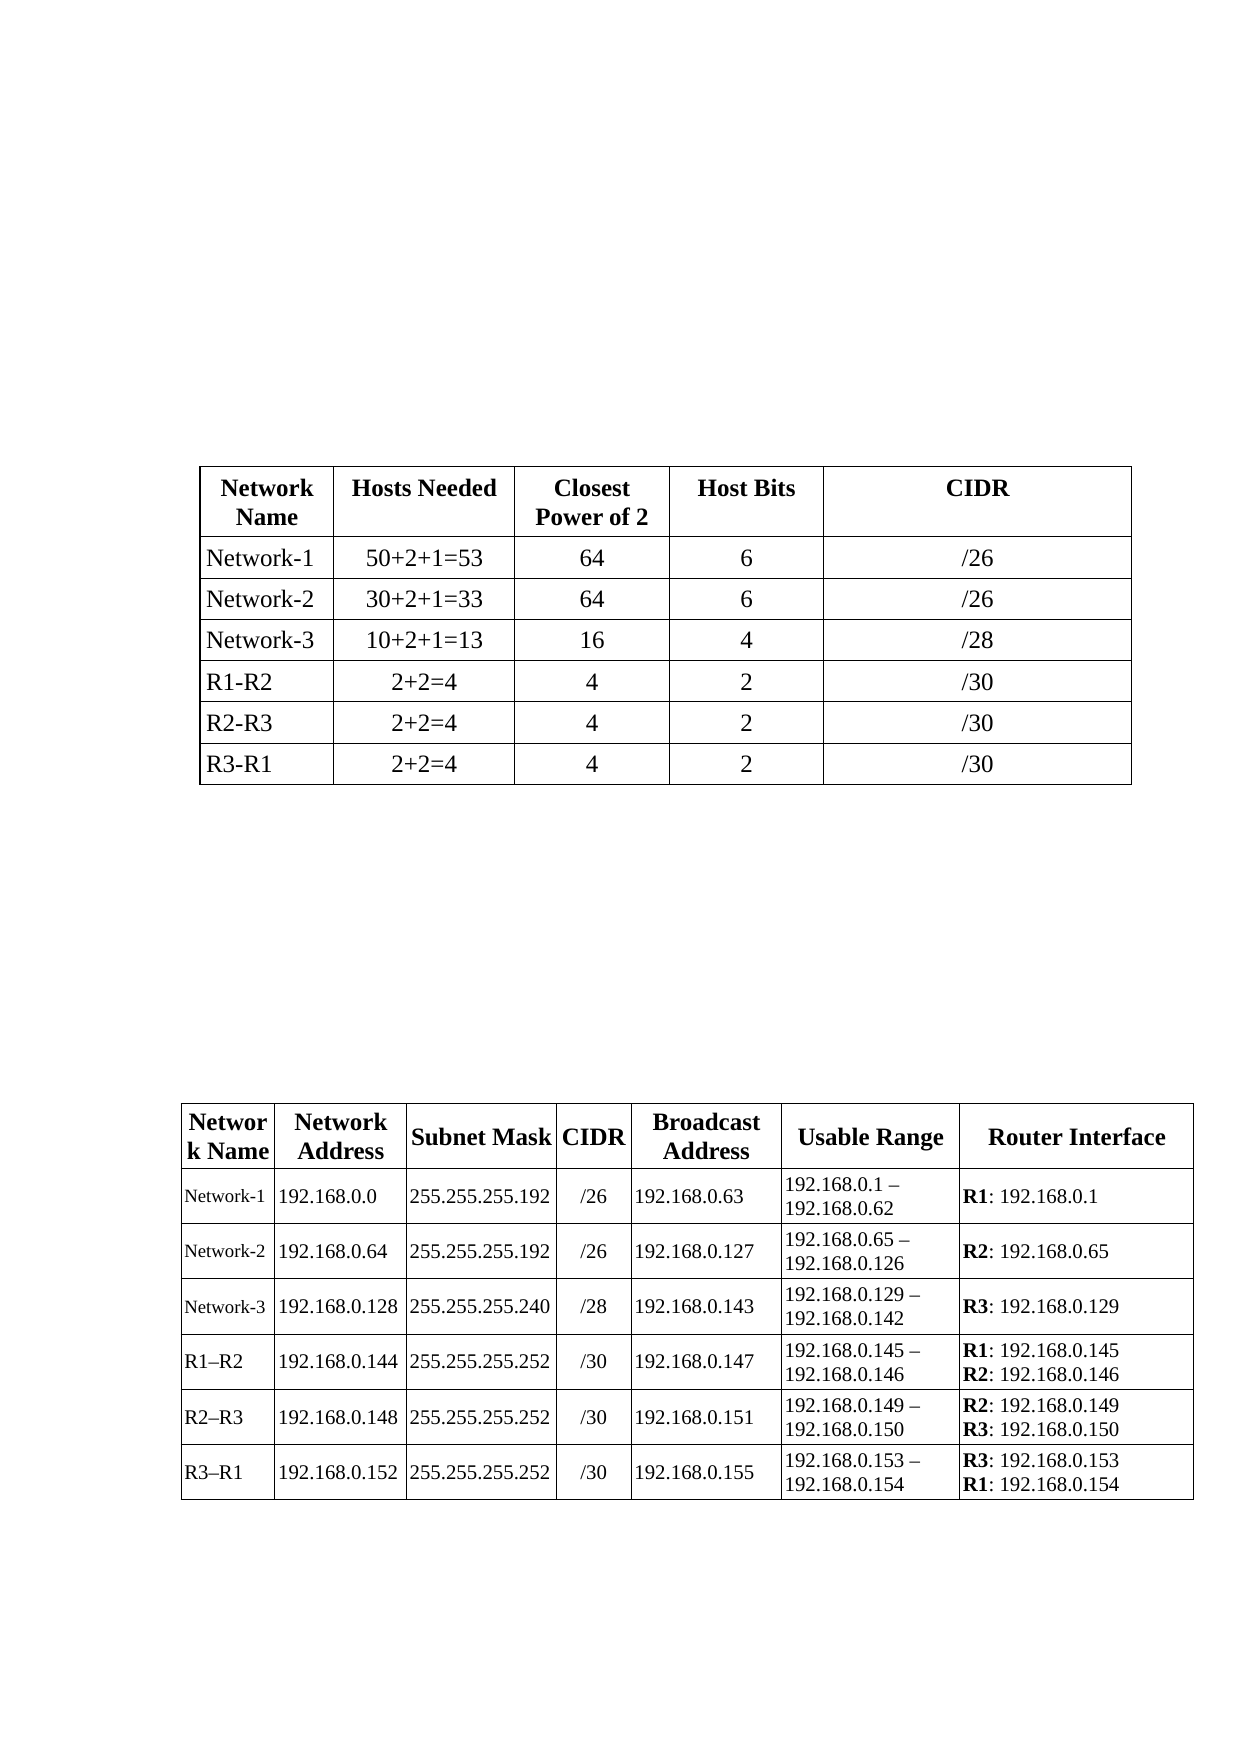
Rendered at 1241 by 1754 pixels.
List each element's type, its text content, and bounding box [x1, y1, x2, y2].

table_header Broadcast Address [632, 1104, 781, 1168]
table_cell R2-R3 [201, 702, 333, 742]
table_cell 2+2=4 [334, 744, 514, 784]
table_header Subnet Mask [407, 1104, 556, 1168]
table_header CIDR [824, 467, 1131, 536]
table_header Host Bits [670, 467, 823, 536]
table_cell /28 [557, 1279, 631, 1333]
table_cell /26 [557, 1224, 631, 1278]
table_cell 192.168.0.148 [275, 1390, 406, 1444]
table_cell R3-R1 [201, 744, 333, 784]
table_cell 192.168.0.144 [275, 1335, 406, 1389]
table_cell /30 [557, 1445, 631, 1499]
table_cell R1: 192.168.0.145 R2: 192.168.0.146 [960, 1335, 1193, 1389]
table_cell /30 [557, 1335, 631, 1389]
table_cell 255.255.255.192 [407, 1224, 556, 1278]
table_cell Network-3 [182, 1279, 274, 1333]
table_cell R2: 192.168.0.65 [960, 1224, 1193, 1278]
table_cell 192.168.0.145 – 192.168.0.146 [782, 1335, 959, 1389]
table_cell 2+2=4 [334, 661, 514, 701]
table_cell 2 [670, 661, 823, 701]
table_cell 192.168.0.127 [632, 1224, 781, 1278]
table_header Usable Range [782, 1104, 959, 1168]
table_cell /30 [824, 702, 1131, 742]
table_header Closest Power of 2 [515, 467, 669, 536]
table_cell 255.255.255.252 [407, 1335, 556, 1389]
table_cell 255.255.255.240 [407, 1279, 556, 1333]
table_cell 192.168.0.129 – 192.168.0.142 [782, 1279, 959, 1333]
table_cell 192.168.0.128 [275, 1279, 406, 1333]
table_cell /26 [824, 579, 1131, 619]
table_cell 192.168.0.153 – 192.168.0.154 [782, 1445, 959, 1499]
table_cell 192.168.0.149 – 192.168.0.150 [782, 1390, 959, 1444]
table_cell 192.168.0.151 [632, 1390, 781, 1444]
table_header Router Interface [960, 1104, 1193, 1168]
table_cell 192.168.0.143 [632, 1279, 781, 1333]
table_cell R1: 192.168.0.1 [960, 1169, 1193, 1223]
table_cell /26 [824, 537, 1131, 577]
table_cell 255.255.255.252 [407, 1390, 556, 1444]
table_cell 6 [670, 537, 823, 577]
table_cell /30 [824, 661, 1131, 701]
table_header Network Name [182, 1104, 274, 1168]
table_cell Network-2 [182, 1224, 274, 1278]
table_cell 64 [515, 579, 669, 619]
table_header CIDR [557, 1104, 631, 1168]
table_cell R3: 192.168.0.129 [960, 1279, 1193, 1333]
table_cell 64 [515, 537, 669, 577]
table_cell 192.168.0.0 [275, 1169, 406, 1223]
table_cell 30+2+1=33 [334, 579, 514, 619]
table_cell 6 [670, 579, 823, 619]
table_cell 192.168.0.65 – 192.168.0.126 [782, 1224, 959, 1278]
table_cell /30 [824, 744, 1131, 784]
table_cell 192.168.0.155 [632, 1445, 781, 1499]
table_cell 255.255.255.252 [407, 1445, 556, 1499]
table_cell 2+2=4 [334, 702, 514, 742]
table_cell 192.168.0.1 – 192.168.0.62 [782, 1169, 959, 1223]
table_cell 255.255.255.192 [407, 1169, 556, 1223]
table_header Network Address [275, 1104, 406, 1168]
table_cell Network-2 [201, 579, 333, 619]
table_cell 192.168.0.64 [275, 1224, 406, 1278]
table_cell 2 [670, 702, 823, 742]
table_cell R3–R1 [182, 1445, 274, 1499]
table_cell 192.168.0.152 [275, 1445, 406, 1499]
table_header Hosts Needed [334, 467, 514, 536]
table_cell 4 [515, 702, 669, 742]
table_cell Network-1 [201, 537, 333, 577]
table_cell 4 [515, 661, 669, 701]
table_cell R3: 192.168.0.153 R1: 192.168.0.154 [960, 1445, 1193, 1499]
table_cell R2–R3 [182, 1390, 274, 1444]
table_cell 4 [670, 620, 823, 660]
table_cell /30 [557, 1390, 631, 1444]
table_cell /26 [557, 1169, 631, 1223]
table_header Network Name [201, 467, 333, 536]
table_cell Network-1 [182, 1169, 274, 1223]
table_cell R1–R2 [182, 1335, 274, 1389]
table_cell Network-3 [201, 620, 333, 660]
table_cell 2 [670, 744, 823, 784]
table_cell /28 [824, 620, 1131, 660]
table_cell 16 [515, 620, 669, 660]
table_cell 10+2+1=13 [334, 620, 514, 660]
table_cell 192.168.0.147 [632, 1335, 781, 1389]
table_cell 192.168.0.63 [632, 1169, 781, 1223]
table_cell R1-R2 [201, 661, 333, 701]
table_cell 50+2+1=53 [334, 537, 514, 577]
table_cell R2: 192.168.0.149 R3: 192.168.0.150 [960, 1390, 1193, 1444]
table_cell 4 [515, 744, 669, 784]
